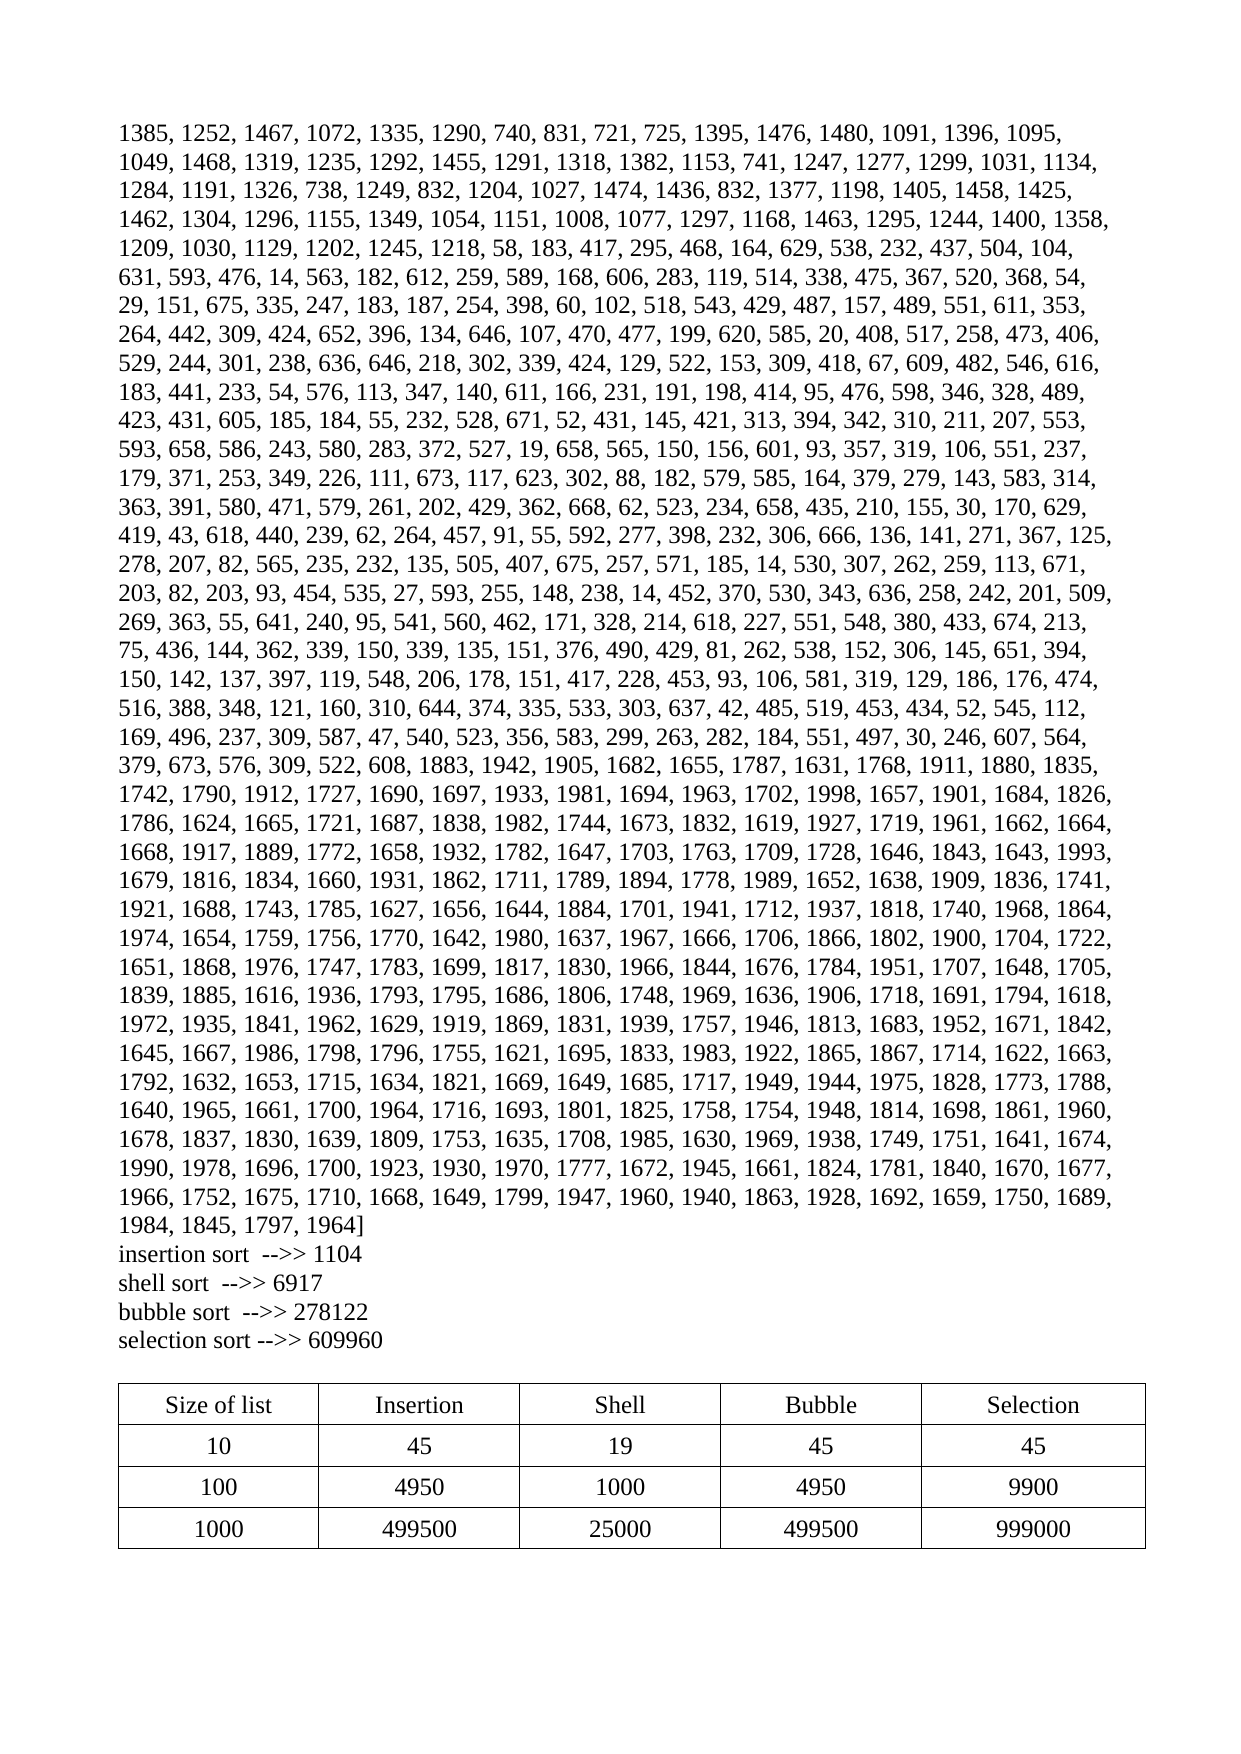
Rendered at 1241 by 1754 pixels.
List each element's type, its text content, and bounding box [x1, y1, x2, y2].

text bubble sort -->> 278122 [118, 1297, 1122, 1326]
table_header Insertion [319, 1384, 519, 1424]
text shell sort -->> 6917 [118, 1268, 1122, 1297]
table_cell 25000 [520, 1508, 720, 1548]
table_cell 9900 [922, 1467, 1145, 1507]
table_header Selection [922, 1384, 1145, 1424]
table_cell 45 [721, 1425, 921, 1466]
table_cell 19 [520, 1425, 720, 1466]
table_cell 499500 [721, 1508, 921, 1548]
table_cell 999000 [922, 1508, 1145, 1548]
text 1385, 1252, 1467, 1072, 1335, 1290, 740, 831, 721, 725, 1395, 1476, 1480, 1091, 1396, 1095, 1049, 1468, 1319, 1235, 1292, 1455, 1291, 1318, 1382, 1153, 741, 1247, 1277, 1299, 1031, 1134, 1284, 1191, 1326, 738, 1249, 832, 1204, 1027, 1474, 1436, 832, 1377, 1198, 1405, 1458, 1425, 1462, 1304, 1296, 1155, 1349, 1054, 1151, 1008, 1077, 1297, 1168, 1463, 1295, 1244, 1400, 1358, 1209, 1030, 1129, 1202, 1245, 1218, 58, 183, 417, 295, 468, 164, 629, 538, 232, 437, 504, 104, 631, 593, 476, 14, 563, 182, 612, 259, 589, 168, 606, 283, 119, 514, 338, 475, 367, 520, 368, 54, 29, 151, 675, 335, 247, 183, 187, 254, 398, 60, 102, 518, 543, 429, 487, 157, 489, 551, 611, 353, 264, 442, 309, 424, 652, 396, 134, 646, 107, 470, 477, 199, 620, 585, 20, 408, 517, 258, 473, 406, 529, 244, 301, 238, 636, 646, 218, 302, 339, 424, 129, 522, 153, 309, 418, 67, 609, 482, 546, 616, 183, 441, 233, 54, 576, 113, 347, 140, 611, 166, 231, 191, 198, 414, 95, 476, 598, 346, 328, 489, 423, 431, 605, 185, 184, 55, 232, 528, 671, 52, 431, 145, 421, 313, 394, 342, 310, 211, 207, 553, 593, 658, 586, 243, 580, 283, 372, 527, 19, 658, 565, 150, 156, 601, 93, 357, 319, 106, 551, 237, 179, 371, 253, 349, 226, 111, 673, 117, 623, 302, 88, 182, 579, 585, 164, 379, 279, 143, 583, 314, 363, 391, 580, 471, 579, 261, 202, 429, 362, 668, 62, 523, 234, 658, 435, 210, 155, 30, 170, 629, 419, 43, 618, 440, 239, 62, 264, 457, 91, 55, 592, 277, 398, 232, 306, 666, 136, 141, 271, 367, 125, 278, 207, 82, 565, 235, 232, 135, 505, 407, 675, 257, 571, 185, 14, 530, 307, 262, 259, 113, 671, 203, 82, 203, 93, 454, 535, 27, 593, 255, 148, 238, 14, 452, 370, 530, 343, 636, 258, 242, 201, 509, 269, 363, 55, 641, 240, 95, 541, 560, 462, 171, 328, 214, 618, 227, 551, 548, 380, 433, 674, 213, 75, 436, 144, 362, 339, 150, 339, 135, 151, 376, 490, 429, 81, 262, 538, 152, 306, 145, 651, 394, 150, 142, 137, 397, 119, 548, 206, 178, 151, 417, 228, 453, 93, 106, 581, 319, 129, 186, 176, 474, 516, 388, 348, 121, 160, 310, 644, 374, 335, 533, 303, 637, 42, 485, 519, 453, 434, 52, 545, 112, 169, 496, 237, 309, 587, 47, 540, 523, 356, 583, 299, 263, 282, 184, 551, 497, 30, 246, 607, 564, 379, 673, 576, 309, 522, 608, 1883, 1942, 1905, 1682, 1655, 1787, 1631, 1768, 1911, 1880, 1835, 1742, 1790, 1912, 1727, 1690, 1697, 1933, 1981, 1694, 1963, 1702, 1998, 1657, 1901, 1684, 1826, 1786, 1624, 1665, 1721, 1687, 1838, 1982, 1744, 1673, 1832, 1619, 1927, 1719, 1961, 1662, 1664, 1668, 1917, 1889, 1772, 1658, 1932, 1782, 1647, 1703, 1763, 1709, 1728, 1646, 1843, 1643, 1993, 1679, 1816, 1834, 1660, 1931, 1862, 1711, 1789, 1894, 1778, 1989, 1652, 1638, 1909, 1836, 1741, 1921, 1688, 1743, 1785, 1627, 1656, 1644, 1884, 1701, 1941, 1712, 1937, 1818, 1740, 1968, 1864, 1974, 1654, 1759, 1756, 1770, 1642, 1980, 1637, 1967, 1666, 1706, 1866, 1802, 1900, 1704, 1722, 1651, 1868, 1976, 1747, 1783, 1699, 1817, 1830, 1966, 1844, 1676, 1784, 1951, 1707, 1648, 1705, 1839, 1885, 1616, 1936, 1793, 1795, 1686, 1806, 1748, 1969, 1636, 1906, 1718, 1691, 1794, 1618, 1972, 1935, 1841, 1962, 1629, 1919, 1869, 1831, 1939, 1757, 1946, 1813, 1683, 1952, 1671, 1842, 1645, 1667, 1986, 1798, 1796, 1755, 1621, 1695, 1833, 1983, 1922, 1865, 1867, 1714, 1622, 1663, 1792, 1632, 1653, 1715, 1634, 1821, 1669, 1649, 1685, 1717, 1949, 1944, 1975, 1828, 1773, 1788, 1640, 1965, 1661, 1700, 1964, 1716, 1693, 1801, 1825, 1758, 1754, 1948, 1814, 1698, 1861, 1960, 1678, 1837, 1830, 1639, 1809, 1753, 1635, 1708, 1985, 1630, 1969, 1938, 1749, 1751, 1641, 1674, 1990, 1978, 1696, 1700, 1923, 1930, 1970, 1777, 1672, 1945, 1661, 1824, 1781, 1840, 1670, 1677, 1966, 1752, 1675, 1710, 1668, 1649, 1799, 1947, 1960, 1940, 1863, 1928, 1692, 1659, 1750, 1689, 1984, 1845, 1797, 1964] [118, 118, 1122, 1239]
table_cell 100 [119, 1467, 318, 1507]
table_cell 45 [922, 1425, 1145, 1466]
table_cell 4950 [319, 1467, 519, 1507]
table_cell 4950 [721, 1467, 921, 1507]
table_header Shell [520, 1384, 720, 1424]
text insertion sort -->> 1104 [118, 1239, 1122, 1268]
table_cell 1000 [119, 1508, 318, 1548]
table_cell 499500 [319, 1508, 519, 1548]
text selection sort -->> 609960 [118, 1326, 1122, 1354]
table_header Size of list [119, 1384, 318, 1424]
table_cell 1000 [520, 1467, 720, 1507]
table_cell 45 [319, 1425, 519, 1466]
table_cell 10 [119, 1425, 318, 1466]
table_header Bubble [721, 1384, 921, 1424]
